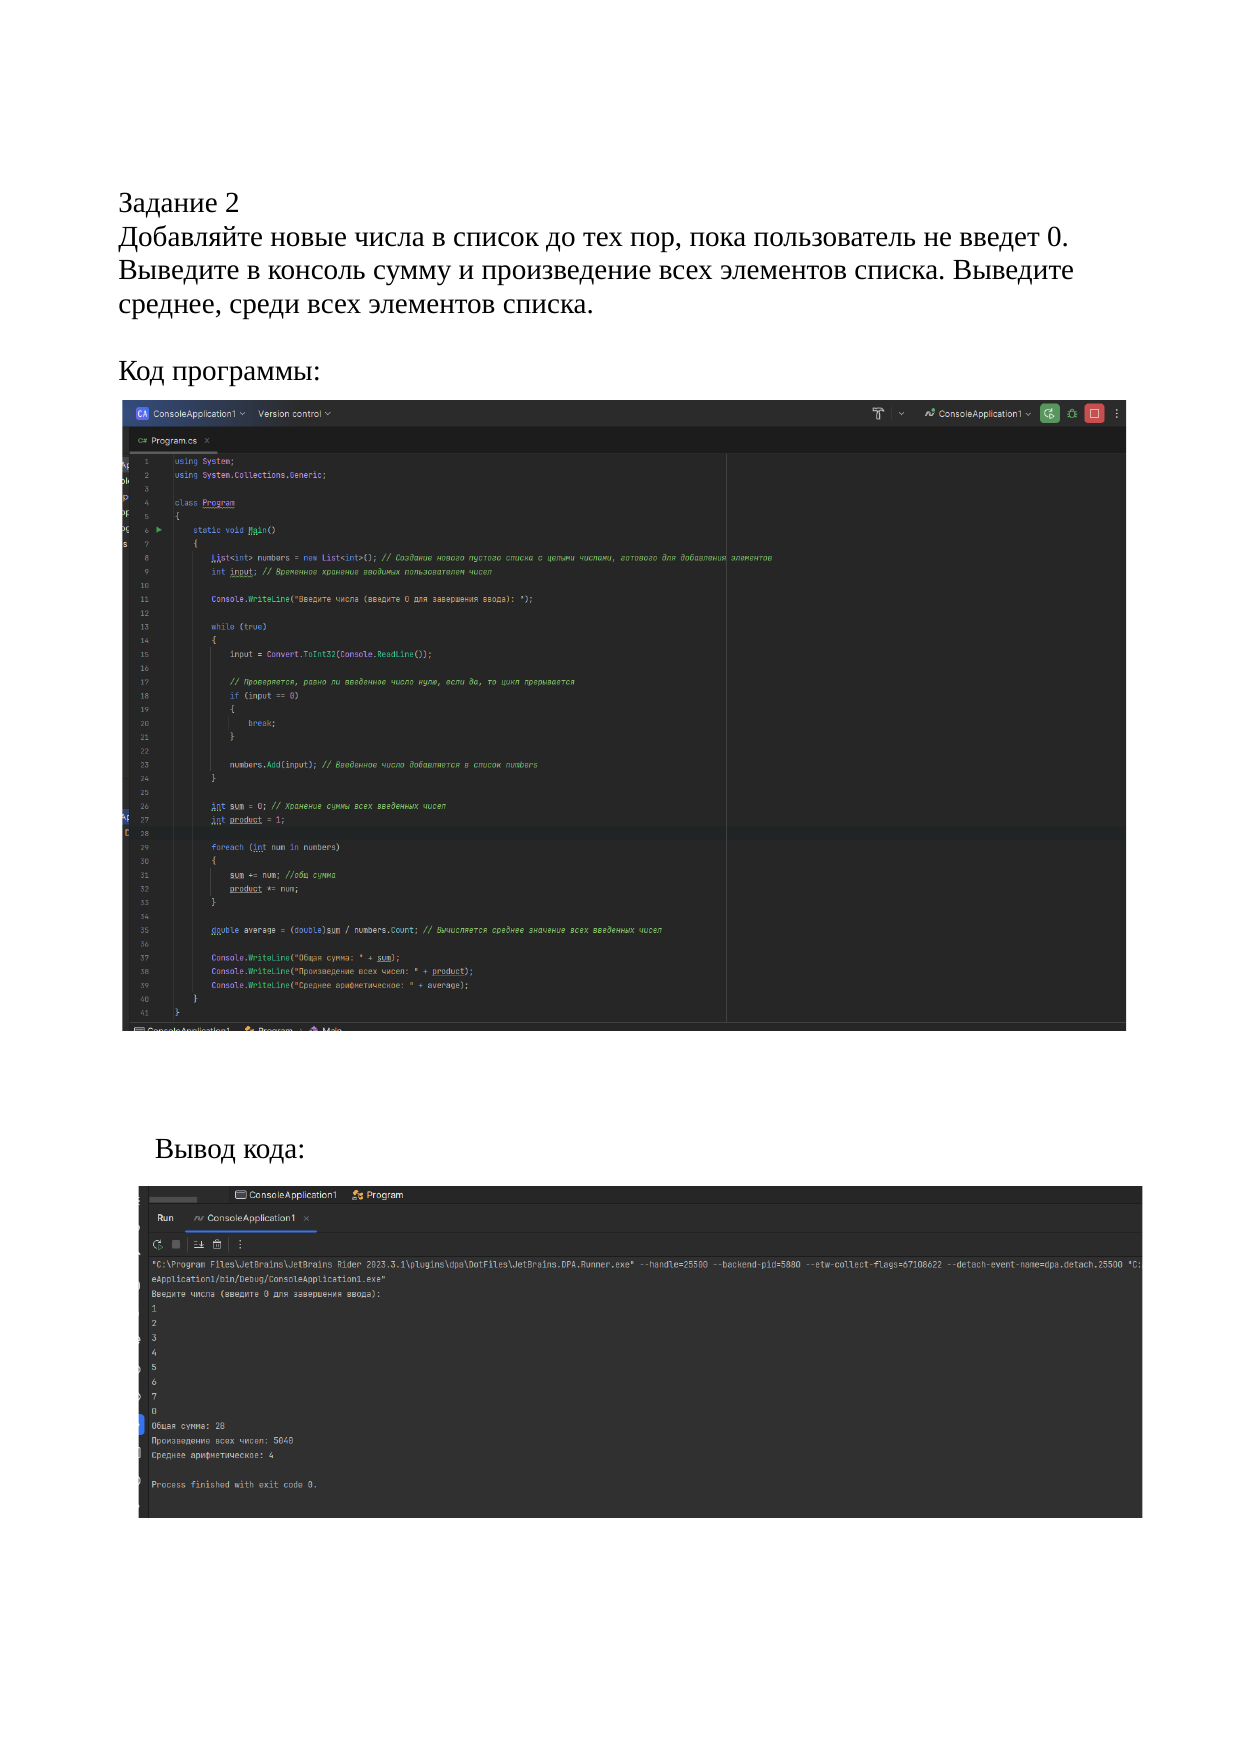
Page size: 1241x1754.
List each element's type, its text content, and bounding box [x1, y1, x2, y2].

text Добавляйте новые числа в список до тех пор, пока пользователь не введет 0. Выведите в консоль сумму и произведение всех элементов списка. Выведите среднее, среди всех элементов списка. [118, 219, 1122, 319]
picture [138, 1186, 1143, 1518]
text Задание 2 [118, 185, 1122, 219]
picture [122, 400, 1127, 1031]
text Код программы: [118, 353, 1122, 386]
text Вывод кода: [118, 1131, 1122, 1164]
